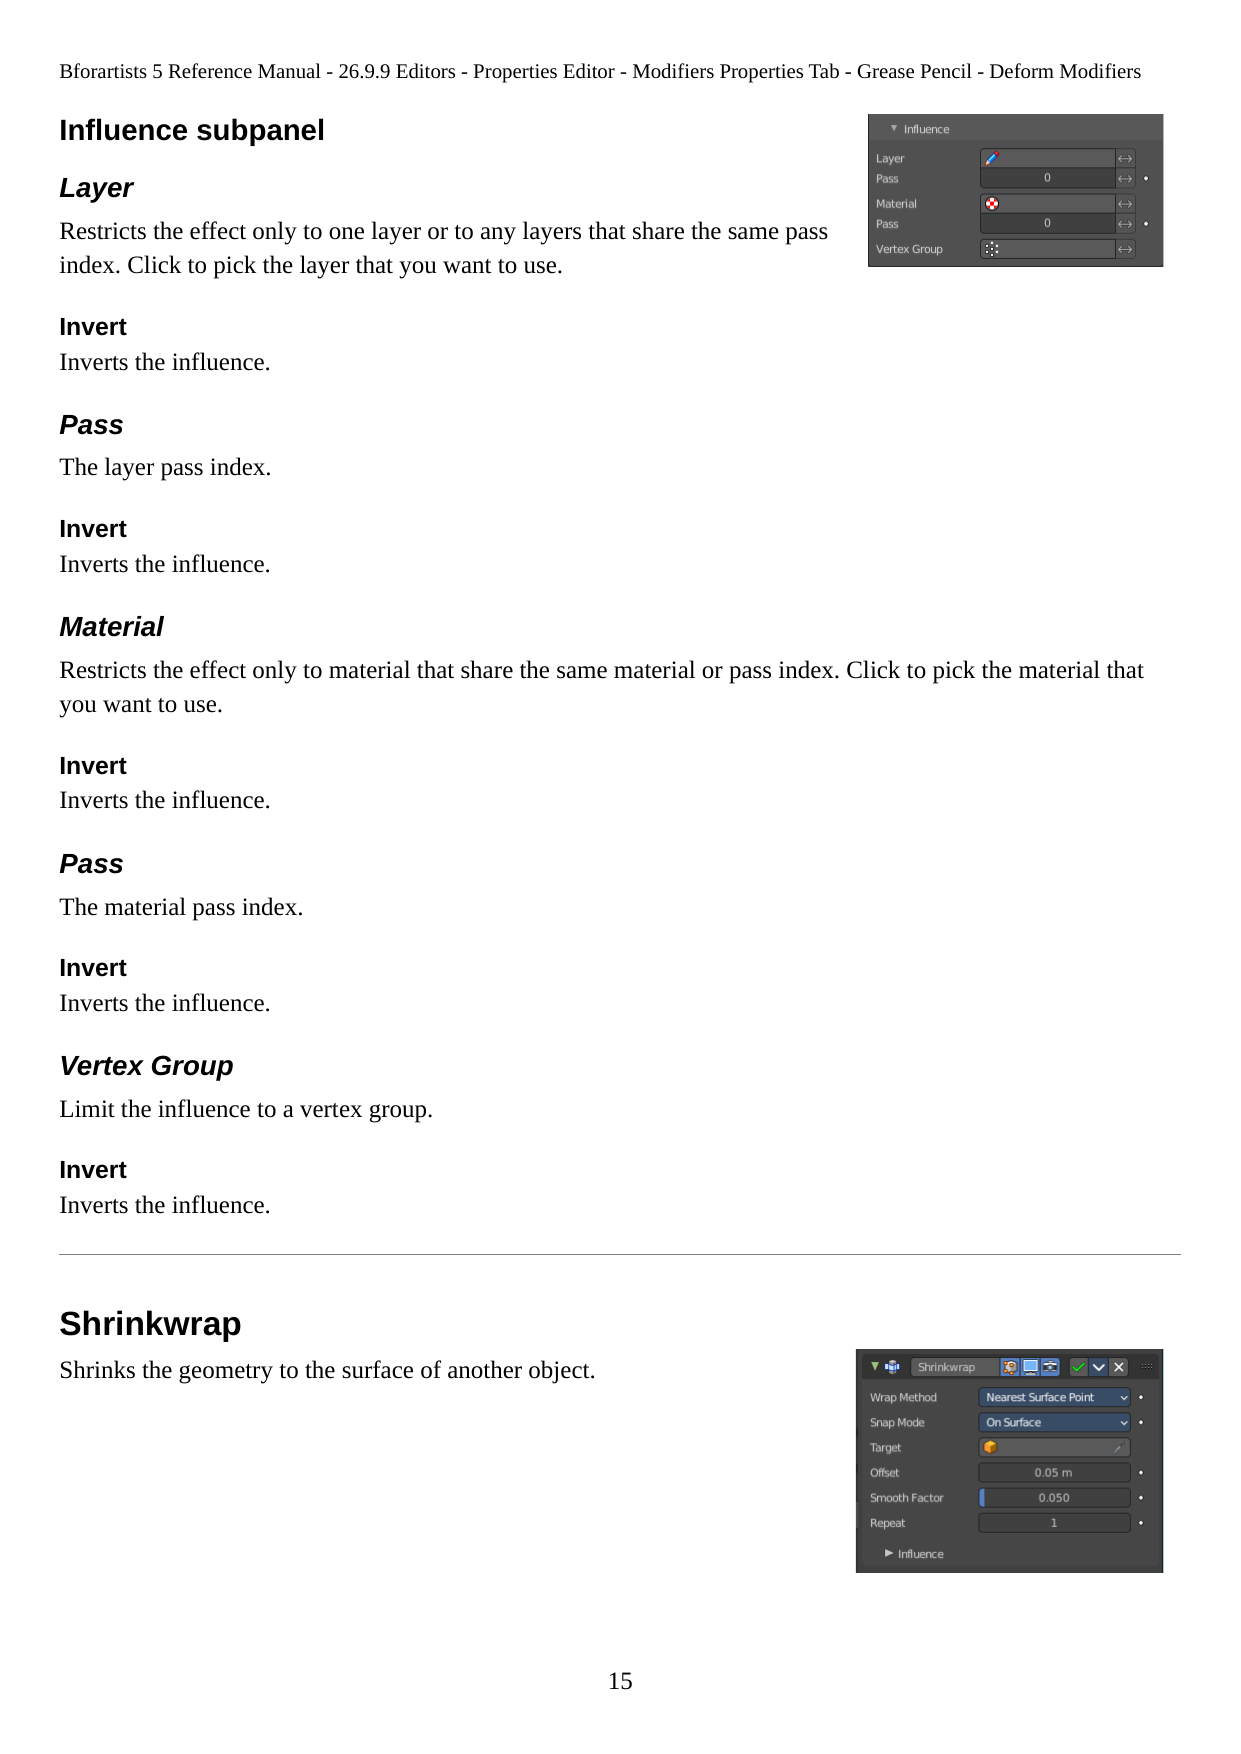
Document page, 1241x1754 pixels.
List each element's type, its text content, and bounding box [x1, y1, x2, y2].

text Inverts the influence. [59, 1190, 1181, 1219]
text Restricts the effect only to material that share the same material or pass index. Click to pick the material that you want to use. [59, 655, 1181, 718]
subtitle Invert [59, 312, 1181, 340]
text The layer pass index. [59, 452, 1181, 481]
text Limit the influence to a vertex group. [59, 1094, 1181, 1123]
picture [868, 114, 1164, 267]
subtitle Pass [59, 847, 1181, 879]
subtitle Shrinkwrap [59, 1304, 1181, 1343]
subtitle Invert [59, 514, 1181, 543]
text Inverts the influence. [59, 347, 1181, 375]
subtitle Influence subpanel [59, 113, 1181, 146]
picture [855, 1349, 1164, 1573]
subtitle Material [59, 610, 1181, 642]
subtitle [1164, 171, 1181, 203]
text Restricts the effect only to one layer or to any layers that share the same pass index. Click to pick the layer that you want to use. [59, 216, 1181, 279]
subtitle Pass [59, 408, 1181, 440]
subtitle Invert [59, 751, 1181, 779]
text The material pass index. [59, 892, 1181, 920]
text Shrinks the geometry to the surface of another object. [59, 1355, 855, 1384]
text Inverts the influence. [59, 988, 1181, 1017]
subtitle Vertex Group [59, 1049, 1181, 1081]
subtitle Invert [59, 1155, 1181, 1184]
subtitle Layer [59, 171, 868, 203]
text Inverts the influence. [59, 549, 1181, 578]
text Inverts the influence. [59, 786, 1181, 814]
subtitle Invert [59, 953, 1181, 982]
